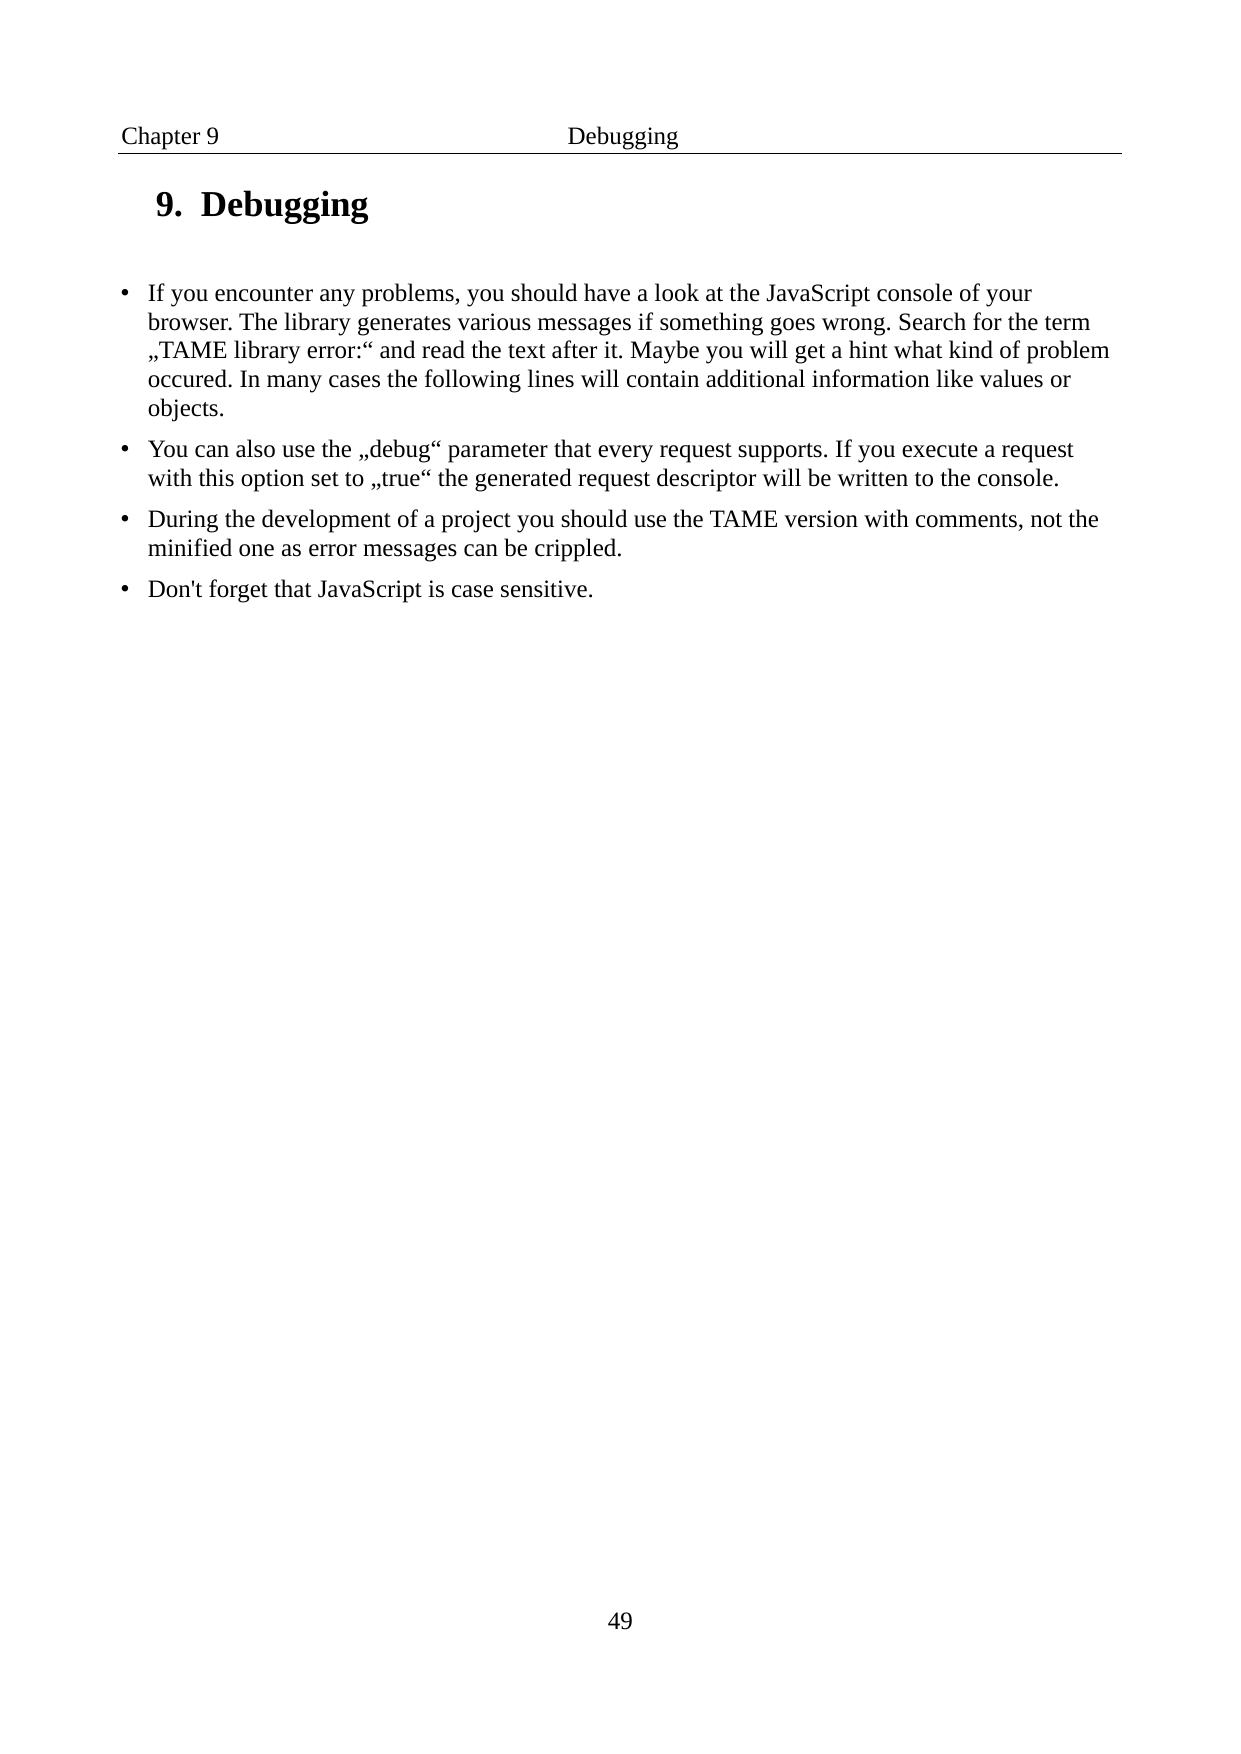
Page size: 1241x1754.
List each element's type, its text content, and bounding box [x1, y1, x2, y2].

list If you encounter any problems, you should have a look at the JavaScript console of your browser. The library generates various messages if something goes wrong. Search for the term „TAME library error:“ and read the text after it. Maybe you will get a hint what kind of problem occured. In many cases the following lines will contain additional information like values or objects. [121, 278, 1122, 422]
list During the development of a project you should use the TAME version with comments, not the minified one as error messages can be crippled. [121, 504, 1122, 562]
list Don't forget that JavaScript is case sensitive. [121, 574, 1122, 603]
list You can also use the „debug“ parameter that every request supports. If you execute a request with this option set to „true“ the generated request descriptor will be written to the console. [121, 434, 1122, 492]
subtitle Debugging [156, 182, 1122, 224]
